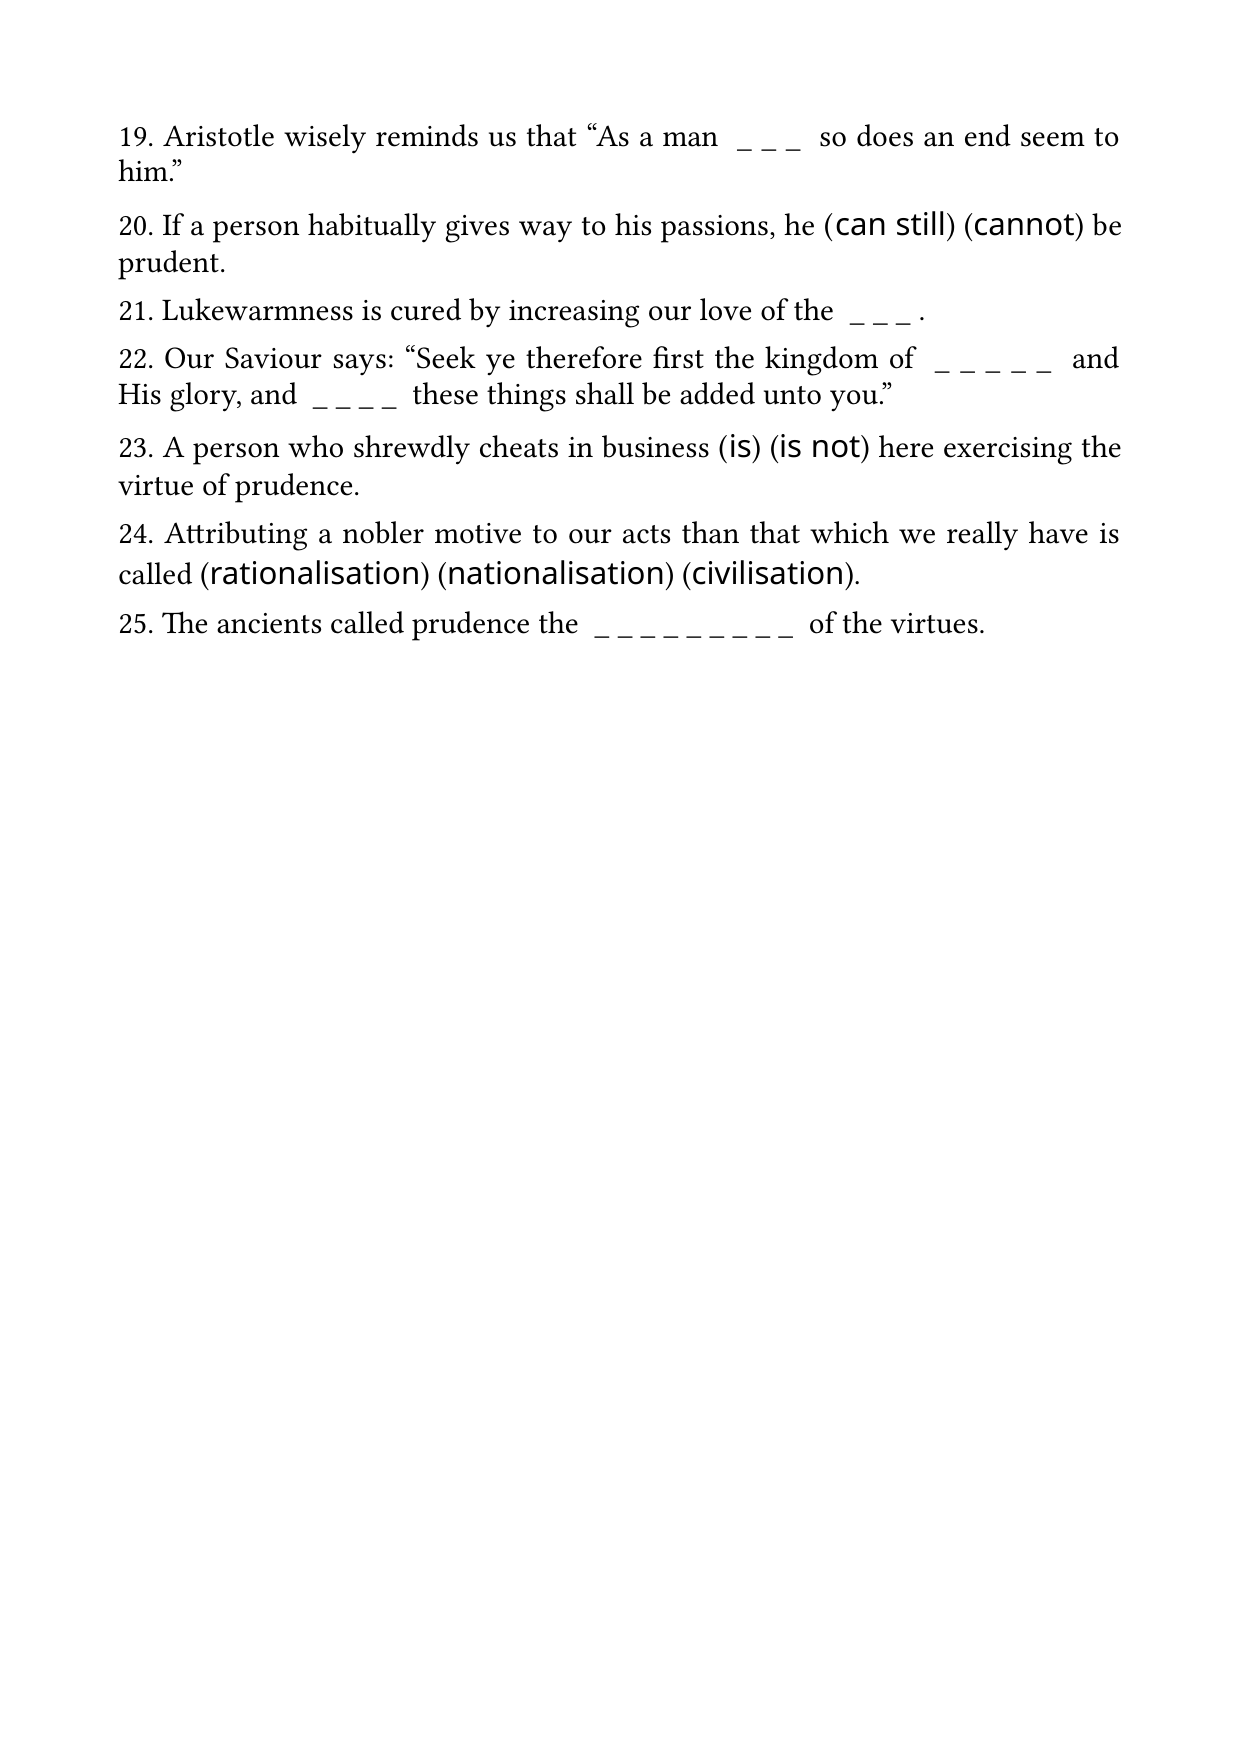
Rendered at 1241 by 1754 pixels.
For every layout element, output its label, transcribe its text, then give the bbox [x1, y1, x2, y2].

text 24. Attributing a nobler motive to our acts than that which we really have is called (rationalisation) (nationalisation) (civilisation). [118, 515, 1122, 593]
text 21. Lukewarmness is cured by increasing our love of the _ _ _ . [118, 293, 1122, 328]
text 20. If a person habitually gives way to his passions, he (can still) (cannot) be prudent. [118, 202, 1122, 280]
text 22. Our Saviour says: “Seek ye therefore first the kingdom of _ _ _ _ _ and His glory, and _ _ _ _ these things shall be added unto you.” [118, 341, 1122, 412]
text 23. A person who shrewdly cheats in business (is) (is not) here exercising the virtue of prudence. [118, 424, 1122, 503]
text 19. Aristotle wisely reminds us that “As a man _ _ _ so does an end seem to him.” [118, 118, 1122, 189]
text 25. The ancients called prudence the _ _ _ _ _ _ _ _ _ of the virtues. [118, 606, 1122, 642]
